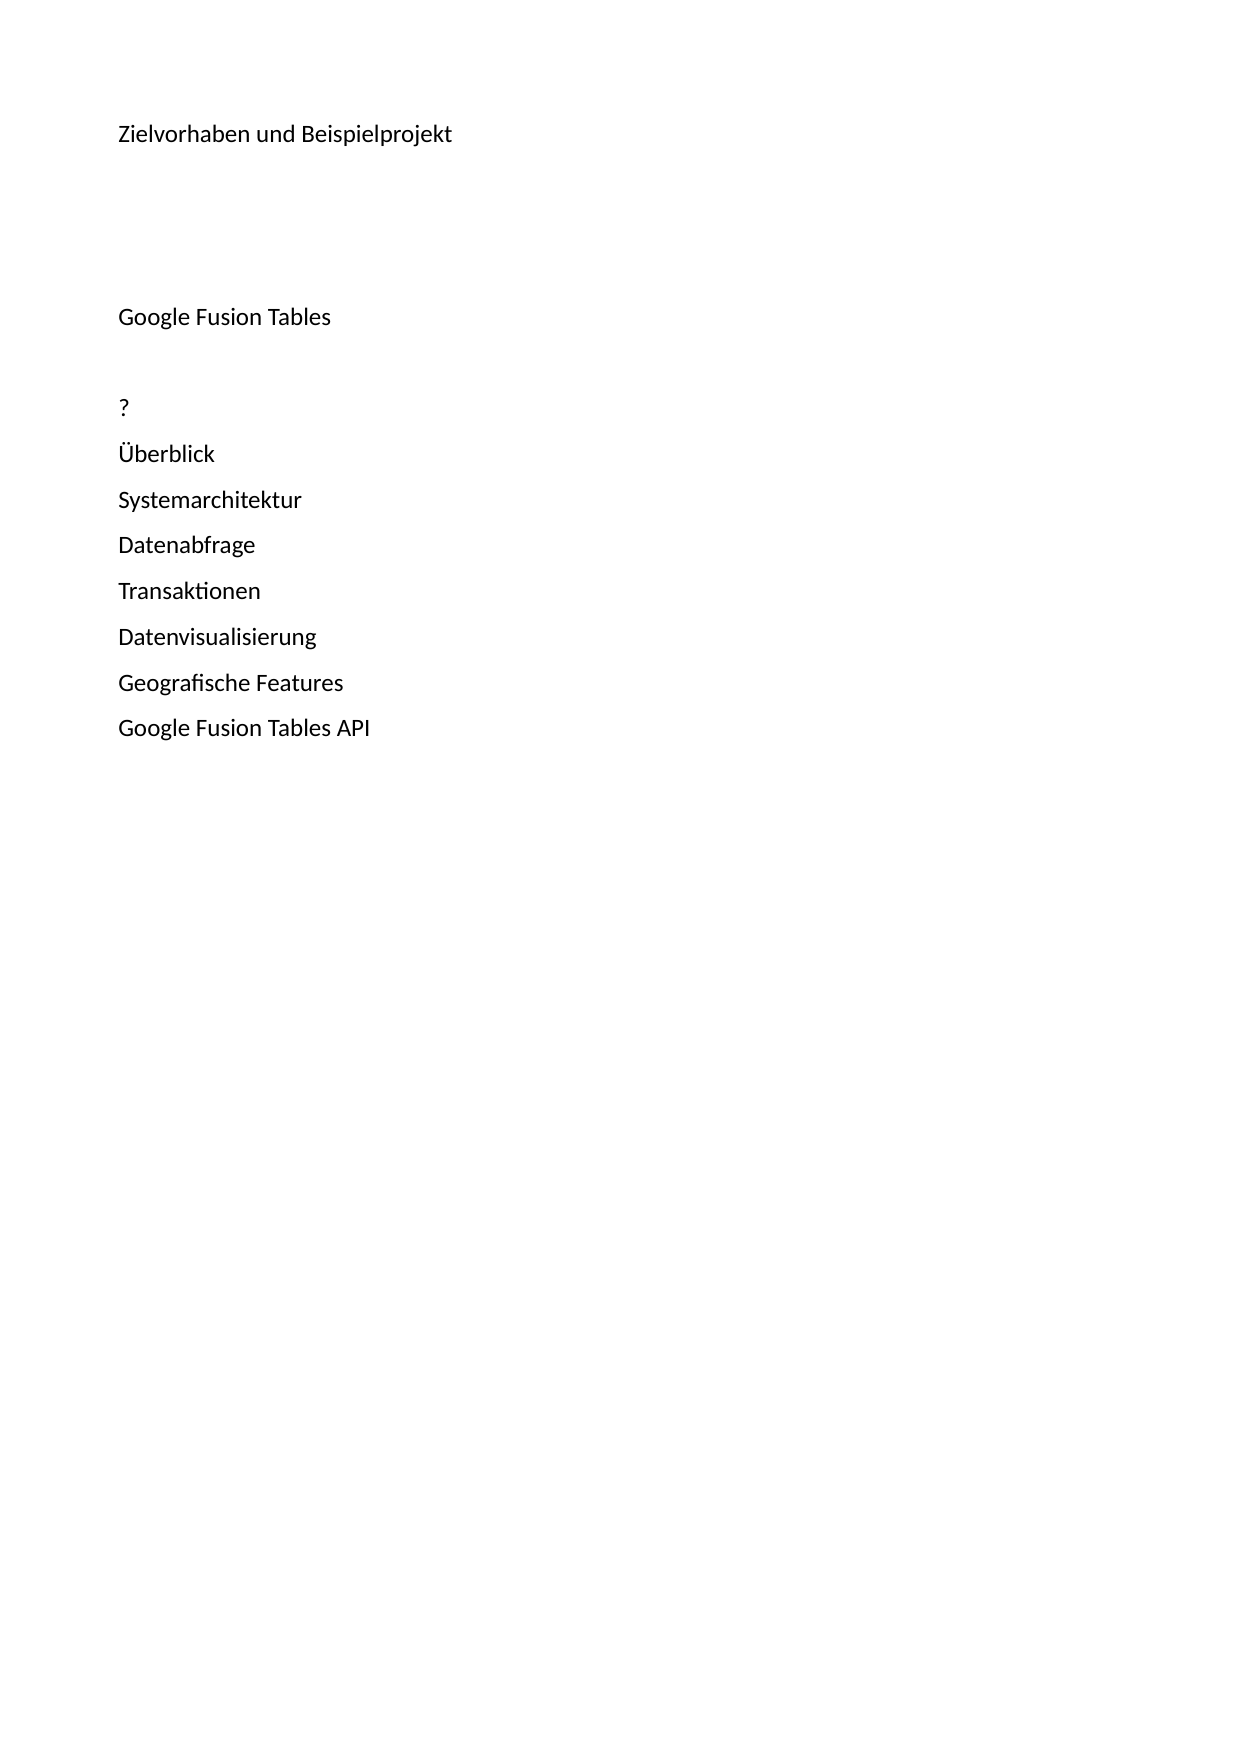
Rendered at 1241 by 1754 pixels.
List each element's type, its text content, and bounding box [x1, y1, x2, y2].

text Google Fusion Tables [118, 301, 1122, 332]
text Systemarchitektur [118, 484, 1122, 514]
text Geografische Features [118, 667, 1122, 697]
text Überblick [118, 438, 1122, 469]
text Transaktionen [118, 575, 1122, 606]
text ? [118, 392, 1122, 423]
text Zielvorhaben und Beispielprojekt [118, 118, 1122, 149]
text Google Fusion Tables API [118, 713, 1122, 743]
text Datenabfrage [118, 530, 1122, 560]
text Datenvisualisierung [118, 621, 1122, 652]
